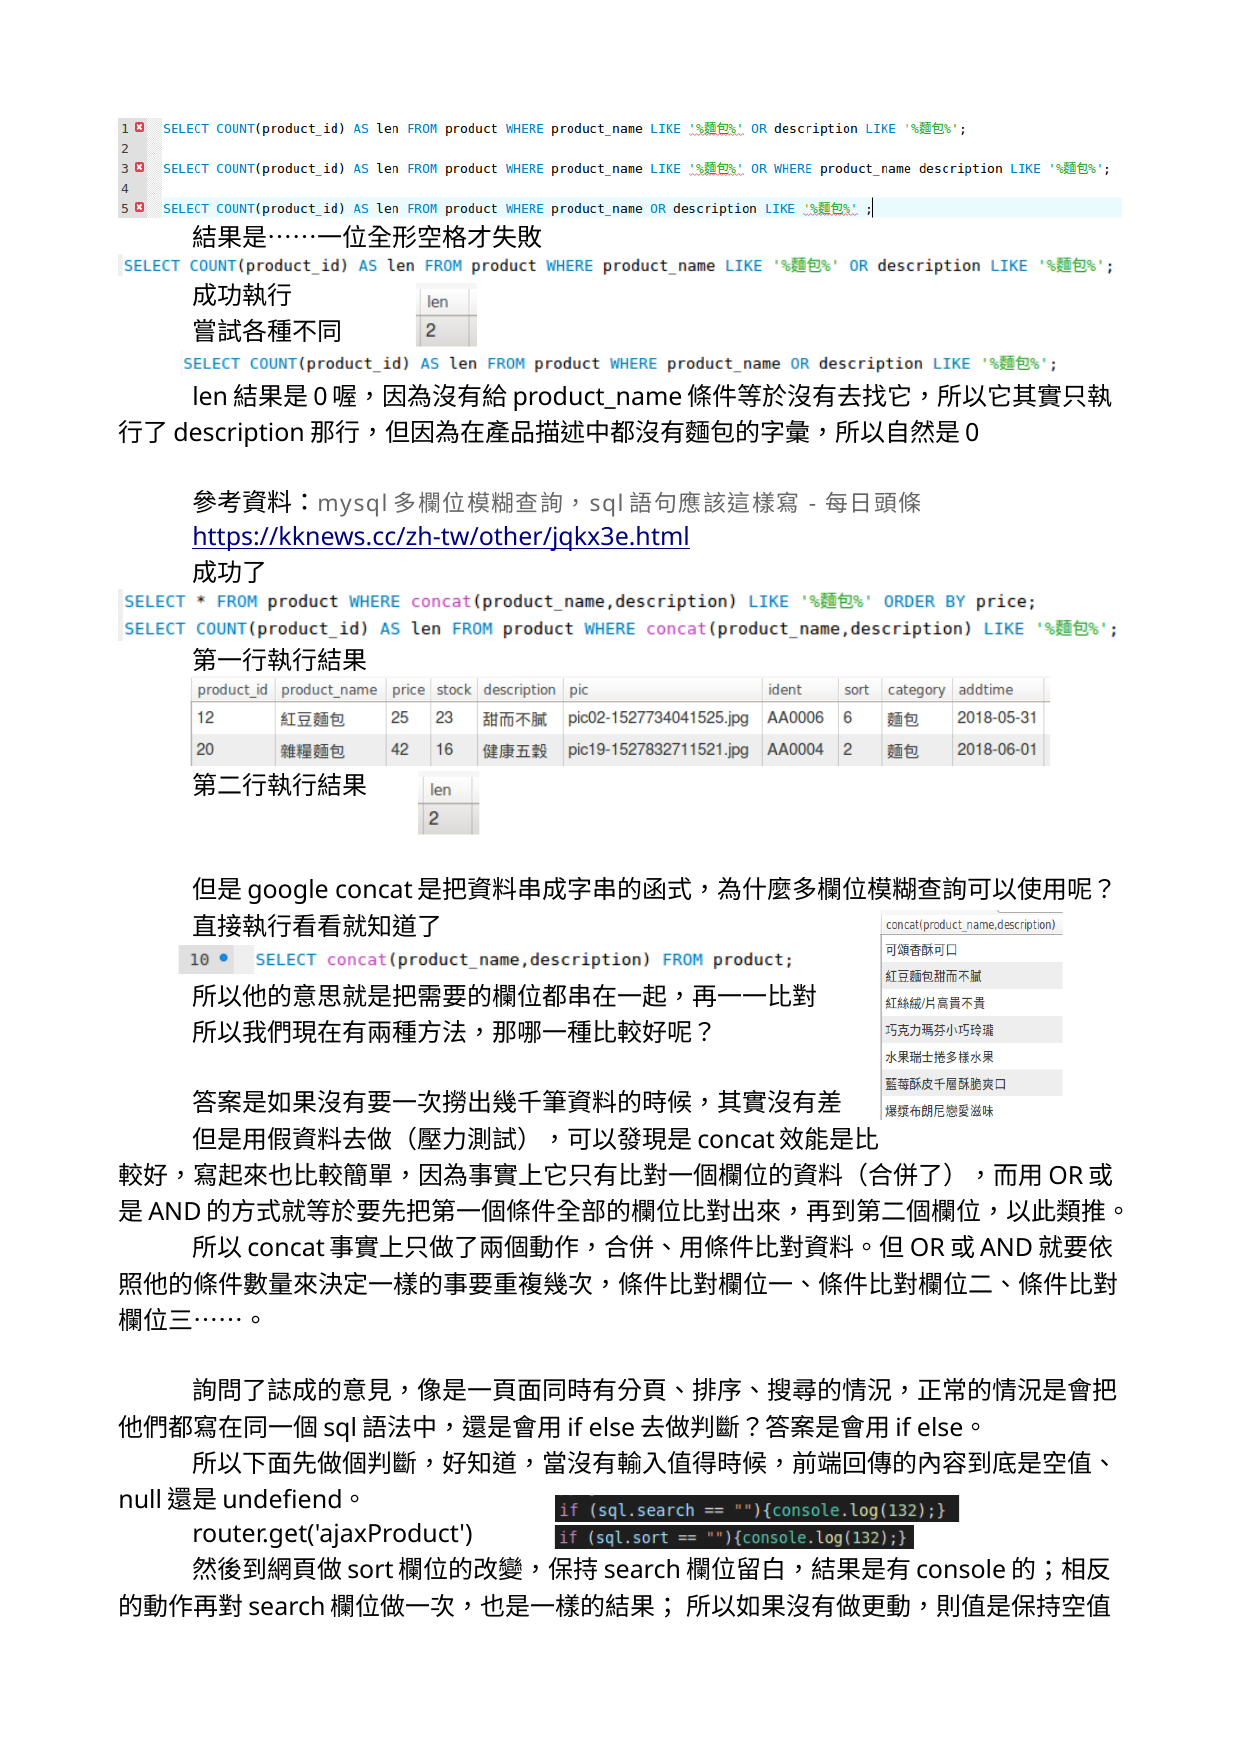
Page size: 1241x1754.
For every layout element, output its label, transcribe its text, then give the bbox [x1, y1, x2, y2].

text 所以concat事實上只做了兩個動作，合併、用條件比對資料。但OR或AND就要依照他的條件數量來決定一樣的事要重複幾次，條件比對欄位一、條件比對欄位二、條件比對欄位三……。 [118, 1228, 1122, 1337]
text 結果是……一位全形空格才失敗 [118, 218, 1122, 254]
picture [178, 945, 816, 974]
text [1063, 1083, 1122, 1119]
text 成功了 [118, 553, 1122, 589]
picture [190, 676, 1050, 766]
picture [118, 118, 1123, 218]
picture [554, 1525, 914, 1549]
text 成功執行 [118, 276, 1122, 311]
text 但是用假資料去做（壓力測試），可以發現是concat效能是比較好，寫起來也比較簡單，因為事實上它只有比對一個欄位的資料（合併了），而用OR或是AND的方式就等於要先把第一個條件全部的欄位比對出來，再到第二個欄位，以此類推。 [118, 1119, 1122, 1228]
text https://kknews.cc/zh-tw/other/jqkx3e.html [118, 519, 1122, 553]
text router.get('ajaxProduct') [118, 1516, 1122, 1550]
text [1063, 1013, 1122, 1049]
text 詢問了誌成的意見，像是一頁面同時有分頁、排序、搜尋的情況，正常的情況是會把他們都寫在同一個sql語法中，還是會用if else去做判斷？答案是會用if else。 [118, 1371, 1122, 1443]
text 嘗試各種不同 len結果是0喔，因為沒有給product_name條件等於沒有去找它，所以它其實只執行了description那行，但因為在產品描述中都沒有麵包的字彙，所以自然是0 [118, 311, 1122, 448]
text 第一行執行結果 [118, 641, 1122, 676]
picture [418, 771, 480, 837]
picture [415, 283, 477, 349]
picture [555, 1495, 960, 1522]
text [1063, 976, 1122, 1013]
text 所以下面先做個判斷，好知道，當沒有輸入值得時候，前端回傳的內容到底是空值、null還是undefiend。 [118, 1443, 1122, 1516]
picture [118, 254, 1123, 276]
picture [880, 910, 1063, 1120]
text 第二行執行結果 [118, 676, 1122, 802]
text 參考資料：mysql多欄位模糊查詢，sql語句應該這樣寫 - 每日頭條 [118, 483, 1122, 519]
picture [181, 351, 1062, 376]
text 直接執行看看就知道了 [118, 906, 1122, 942]
text 然後到網頁做sort欄位的改變，保持search欄位留白，結果是有console的；相反的動作再對search欄位做一次，也是一樣的結果； 所以如果沒有做更動，則值是保持空值 [118, 1550, 1122, 1622]
text 所以他的意思就是把需要的欄位都串在一起，再一一比對 [118, 976, 880, 1013]
text 答案是如果沒有要一次撈出幾千筆資料的時候，其實沒有差 [118, 1083, 880, 1119]
picture [118, 589, 1123, 641]
text 但是google concat是把資料串成字串的函式，為什麼多欄位模糊查詢可以使用呢？ [118, 870, 1122, 906]
text 所以我們現在有兩種方法，那哪一種比較好呢？ [118, 1013, 880, 1049]
